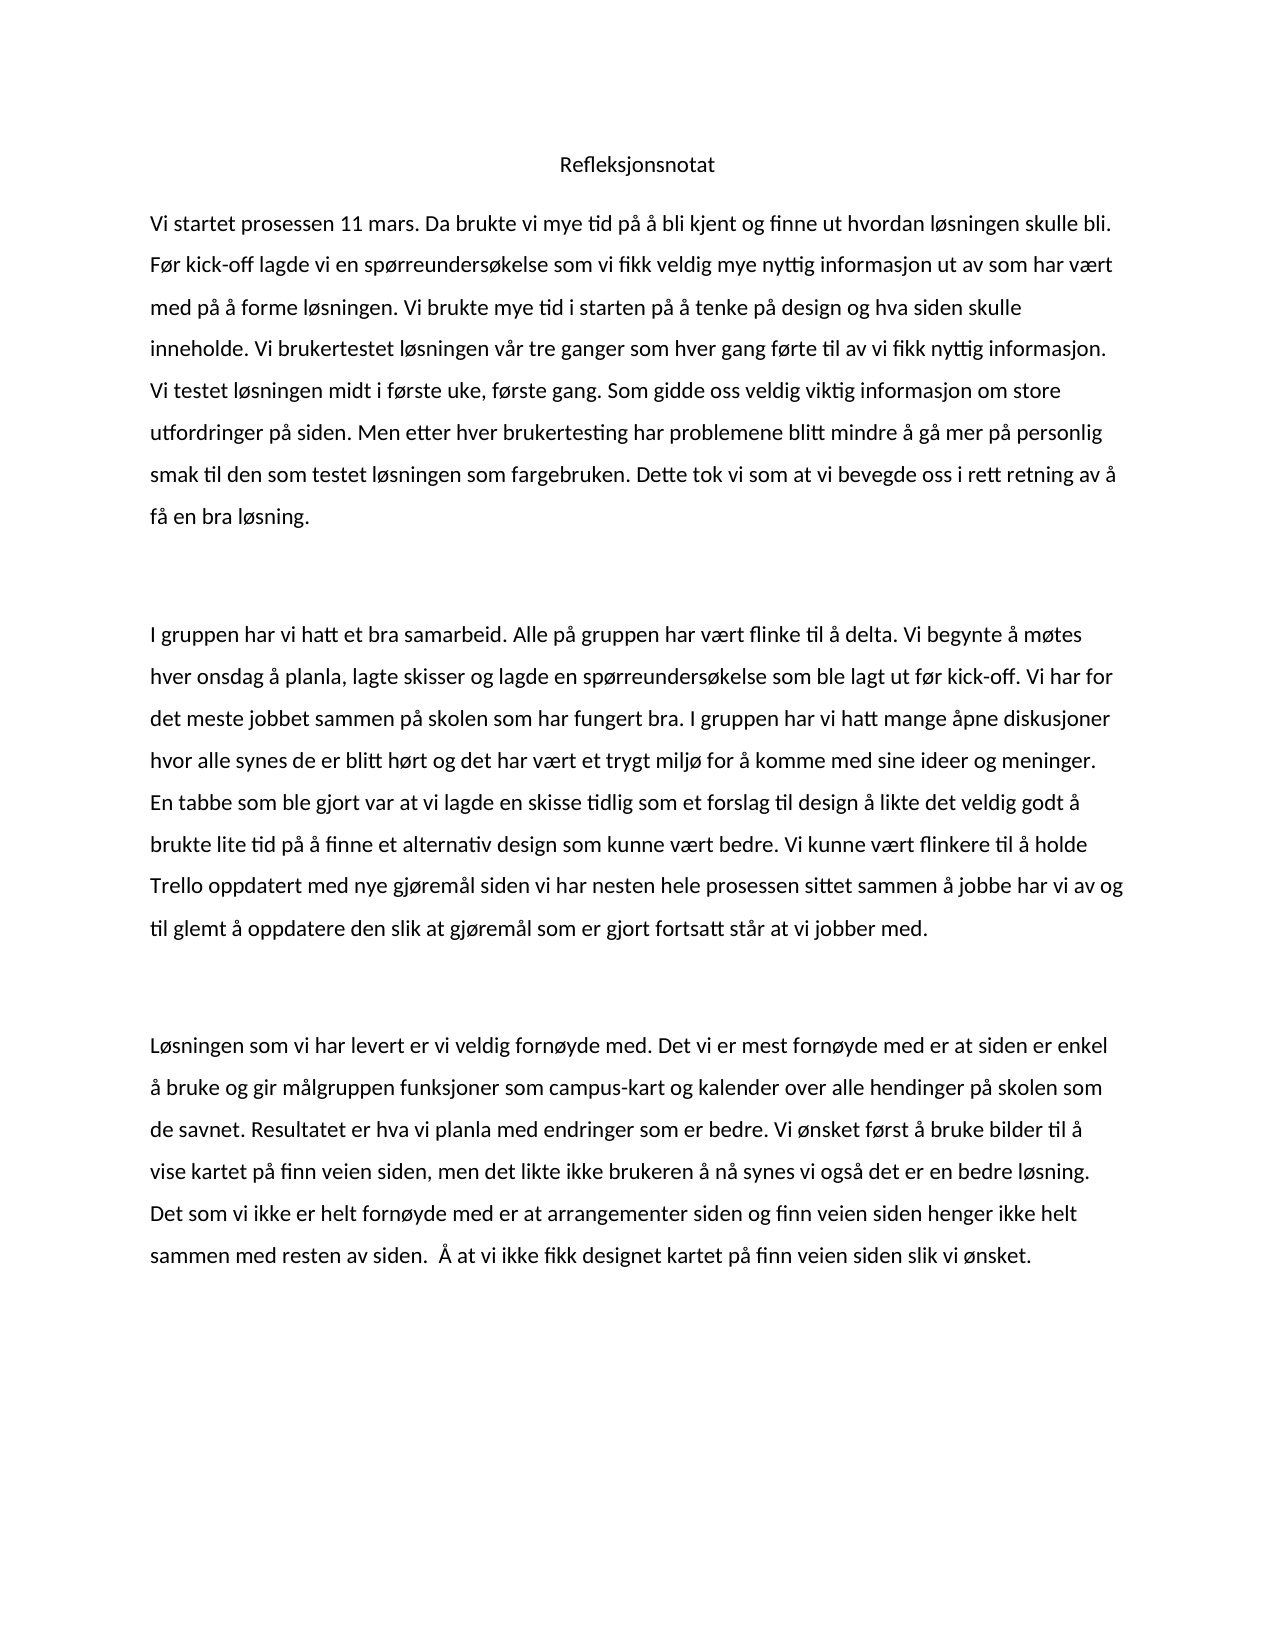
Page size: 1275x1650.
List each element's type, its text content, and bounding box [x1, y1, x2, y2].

text Løsningen som vi har levert er vi veldig fornøyde med. Det vi er mest fornøyde med er at siden er enkel å bruke og gir målgruppen funksjoner som campus-kart og kalender over alle hendinger på skolen som de savnet. Resultatet er hva vi planla med endringer som er bedre. Vi ønsket først å bruke bilder til å vise kartet på finn veien siden, men det likte ikke brukeren å nå synes vi også det er en bedre løsning. Det som vi ikke er helt fornøyde med er at arrangementer siden og finn veien siden henger ikke helt sammen med resten av siden. Å at vi ikke fikk designet kartet på finn veien siden slik vi ønsket. [150, 1031, 1125, 1269]
text Refleksjonsnotat [150, 150, 1125, 178]
text I gruppen har vi hatt et bra samarbeid. Alle på gruppen har vært flinke til å delta. Vi begynte å møtes hver onsdag å planla, lagte skisser og lagde en spørreundersøkelse som ble lagt ut før kick-off. Vi har for det meste jobbet sammen på skolen som har fungert bra. I gruppen har vi hatt mange åpne diskusjoner hvor alle synes de er blitt hørt og det har vært et trygt miljø for å komme med sine ideer og meninger. En tabbe som ble gjort var at vi lagde en skisse tidlig som et forslag til design å likte det veldig godt å brukte lite tid på å finne et alternativ design som kunne vært bedre. Vi kunne vært flinkere til å holde Trello oppdatert med nye gjøremål siden vi har nesten hele prosessen sittet sammen å jobbe har vi av og til glemt å oppdatere den slik at gjøremål som er gjort fortsatt står at vi jobber med. [150, 620, 1125, 942]
text Vi startet prosessen 11 mars. Da brukte vi mye tid på å bli kjent og finne ut hvordan løsningen skulle bli. Før kick-off lagde vi en spørreundersøkelse som vi fikk veldig mye nyttig informasjon ut av som har vært med på å forme løsningen. Vi brukte mye tid i starten på å tenke på design og hva siden skulle inneholde. Vi brukertestet løsningen vår tre ganger som hver gang førte til av vi fikk nyttig informasjon. Vi testet løsningen midt i første uke, første gang. Som gidde oss veldig viktig informasjon om store utfordringer på siden. Men etter hver brukertesting har problemene blitt mindre å gå mer på personlig smak til den som testet løsningen som fargebruken. Dette tok vi som at vi bevegde oss i rett retning av å få en bra løsning. [150, 209, 1125, 531]
